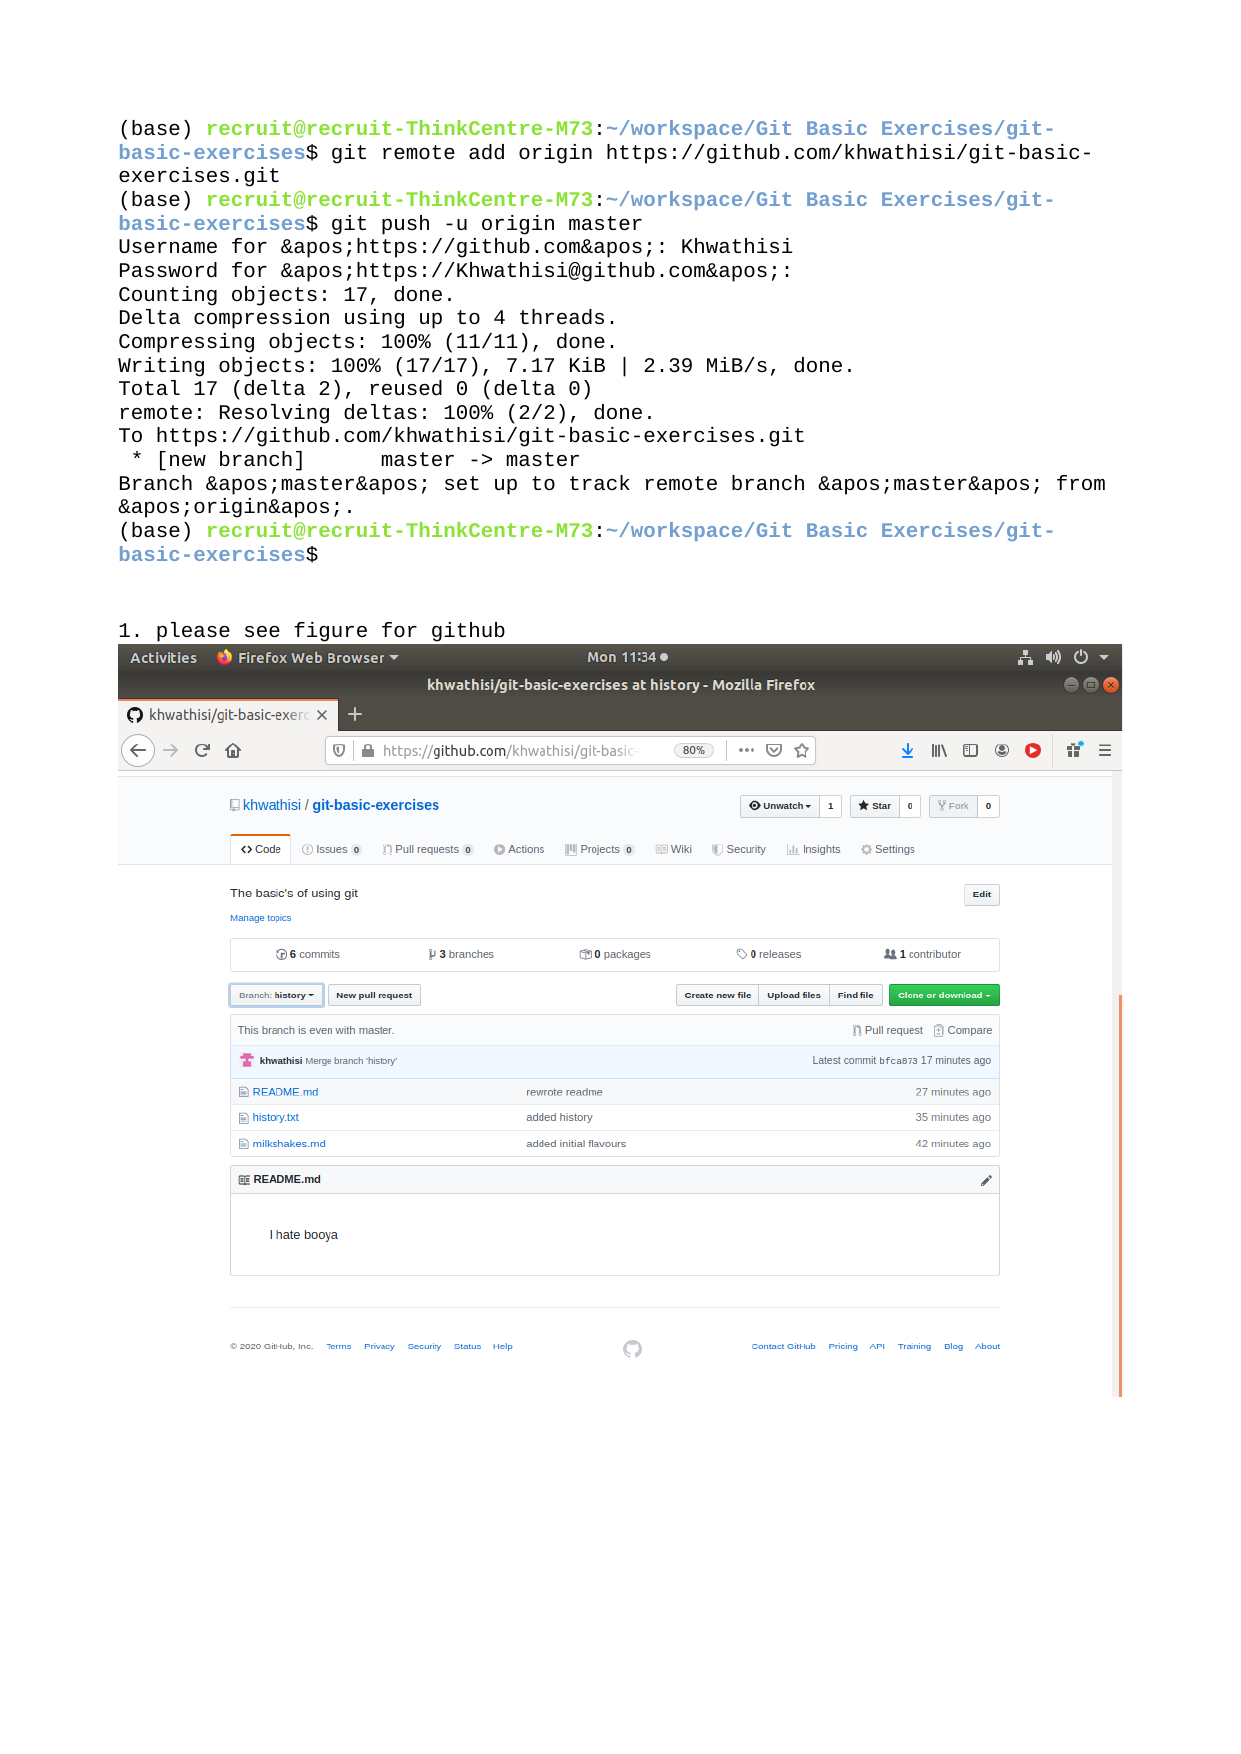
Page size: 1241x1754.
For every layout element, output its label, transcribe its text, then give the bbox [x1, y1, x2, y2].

text Writing objects: 100% (17/17), 7.17 KiB | 2.39 MiB/s, done. [118, 354, 1122, 378]
text To https://github.com/khwathisi/git-basic-exercises.git [118, 426, 1122, 449]
text Password for &apos;https://Khwathisi@github.com&apos;: [118, 260, 1122, 284]
text (base) recruit@recruit-ThinkCentre-M73:~/workspace/Git Basic Exercises/git-basic-exercises$ [118, 520, 1122, 567]
text (base) recruit@recruit-ThinkCentre-M73:~/workspace/Git Basic Exercises/git-basic-exercises$ git push -u origin master [118, 189, 1122, 236]
text Delta compression using up to 4 threads. [118, 307, 1122, 331]
text remote: Resolving deltas: 100% (2/2), done. [118, 402, 1122, 426]
text Total 17 (delta 2), reused 0 (delta 0) [118, 378, 1122, 402]
text Counting objects: 17, done. [118, 284, 1122, 307]
text (base) recruit@recruit-ThinkCentre-M73:~/workspace/Git Basic Exercises/git-basic-exercises$ git remote add origin https://github.com/khwathisi/git-basic-exercises.git [118, 118, 1122, 189]
text Username for &apos;https://github.com&apos;: Khwathisi [118, 236, 1122, 260]
picture [118, 644, 1123, 1397]
text 1. please see figure for github [118, 621, 1122, 644]
text Branch &apos;master&apos; set up to track remote branch &apos;master&apos; from &apos;origin&apos;. [118, 473, 1122, 520]
text * [new branch] master -> master [118, 449, 1122, 473]
text Compressing objects: 100% (11/11), done. [118, 331, 1122, 354]
